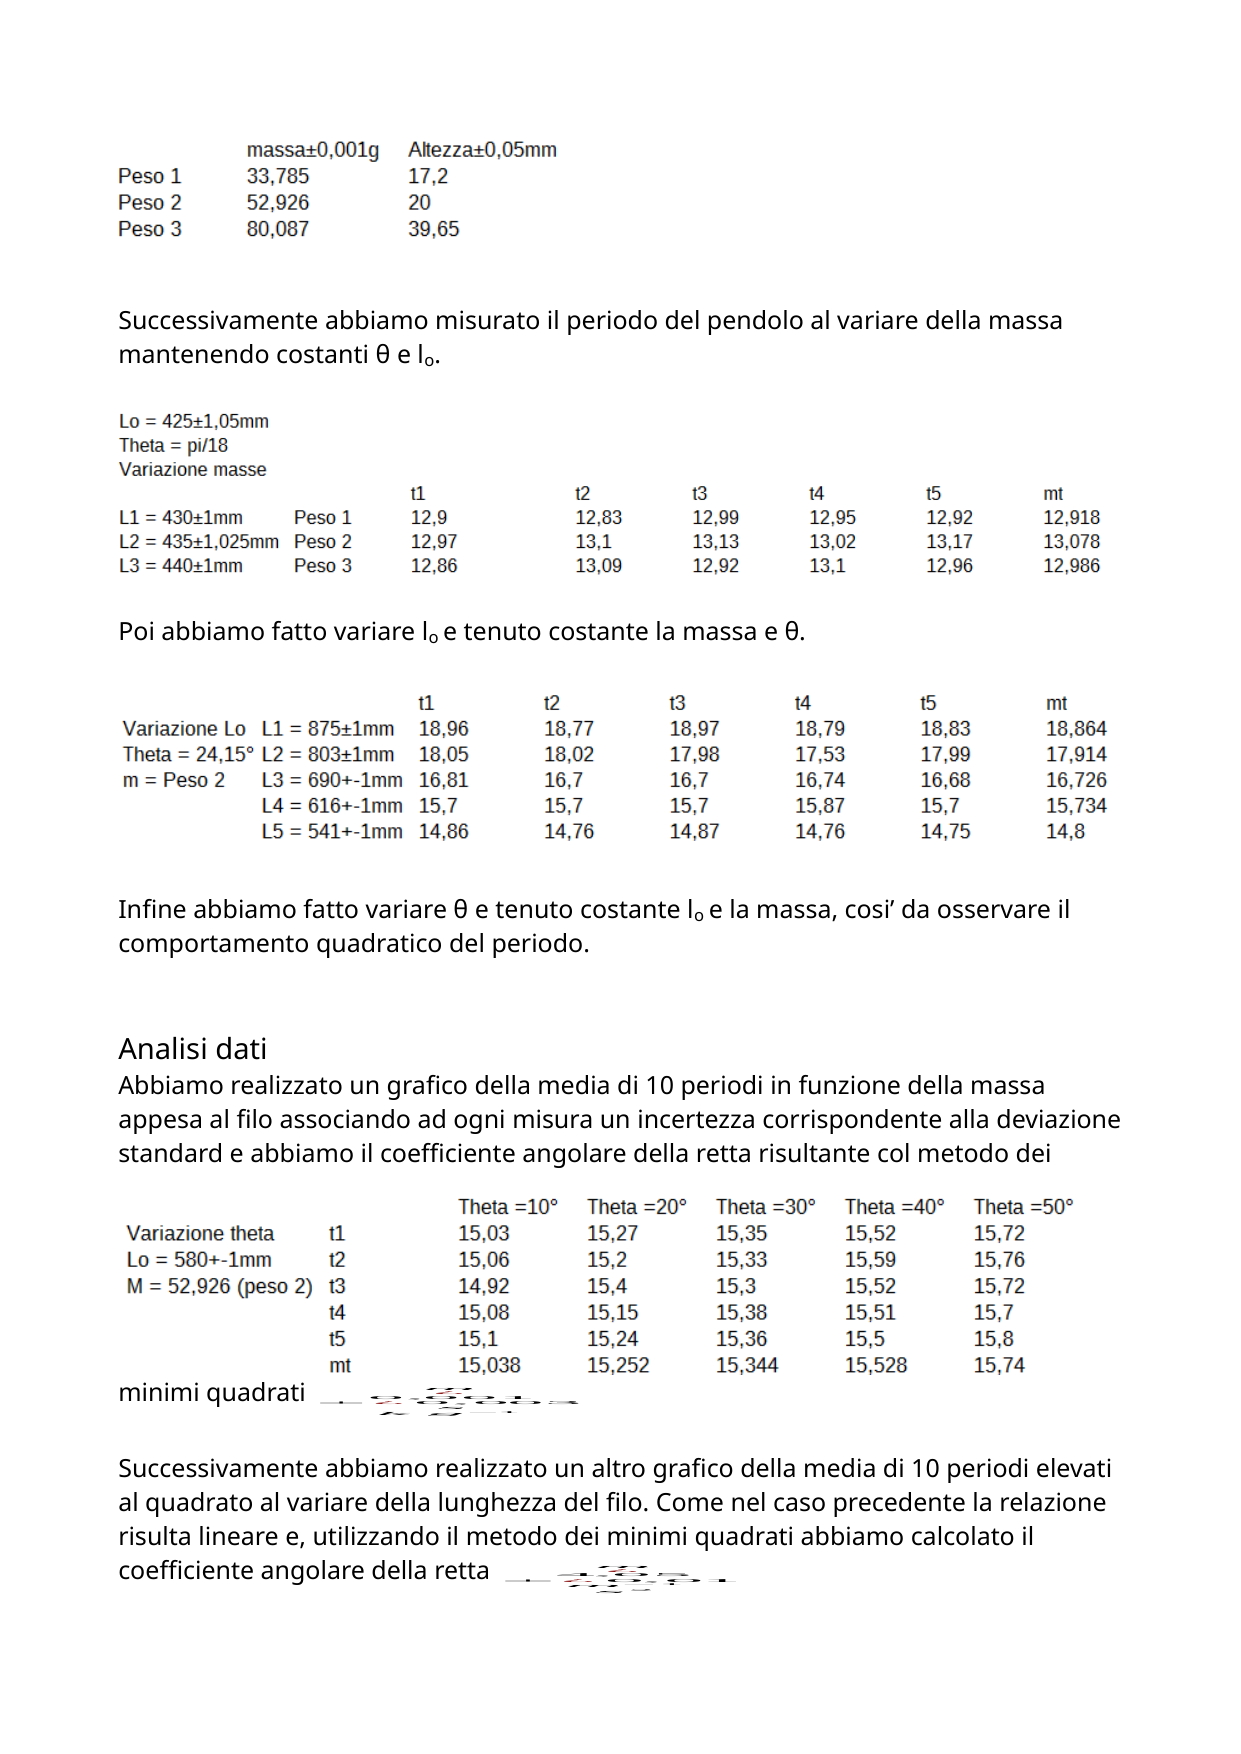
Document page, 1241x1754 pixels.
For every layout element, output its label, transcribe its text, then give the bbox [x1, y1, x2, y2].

text Infine abbiamo fatto variare θ e tenuto costante lo e la massa, cosi’ da osservare il comportamento quadratico del periodo. [118, 892, 1122, 960]
text Poi abbiamo fatto variare lo e tenuto costante la massa e θ. [118, 614, 1122, 648]
text Successivamente abbiamo realizzato un altro grafico della media di 10 periodi elevati al quadrato al variare della lunghezza del filo. Come nel caso precedente la relazione risulta lineare e, utilizzando il metodo dei minimi quadrati abbiamo calcolato il coefficiente angolare della retta [118, 1450, 1122, 1594]
text Abbiamo realizzato un grafico della media di 10 periodi in funzione della massa appesa al filo associando ad ogni misura un incertezza corrispondente alla deviazione standard e abbiamo il coefficiente angolare della retta risultante col metodo dei minimi quadrati [118, 1068, 1122, 1416]
text Analisi dati [118, 1028, 1122, 1068]
text Successivamente abbiamo misurato il periodo del pendolo al variare della massa mantenendo costanti θ e lo. [118, 303, 1122, 371]
